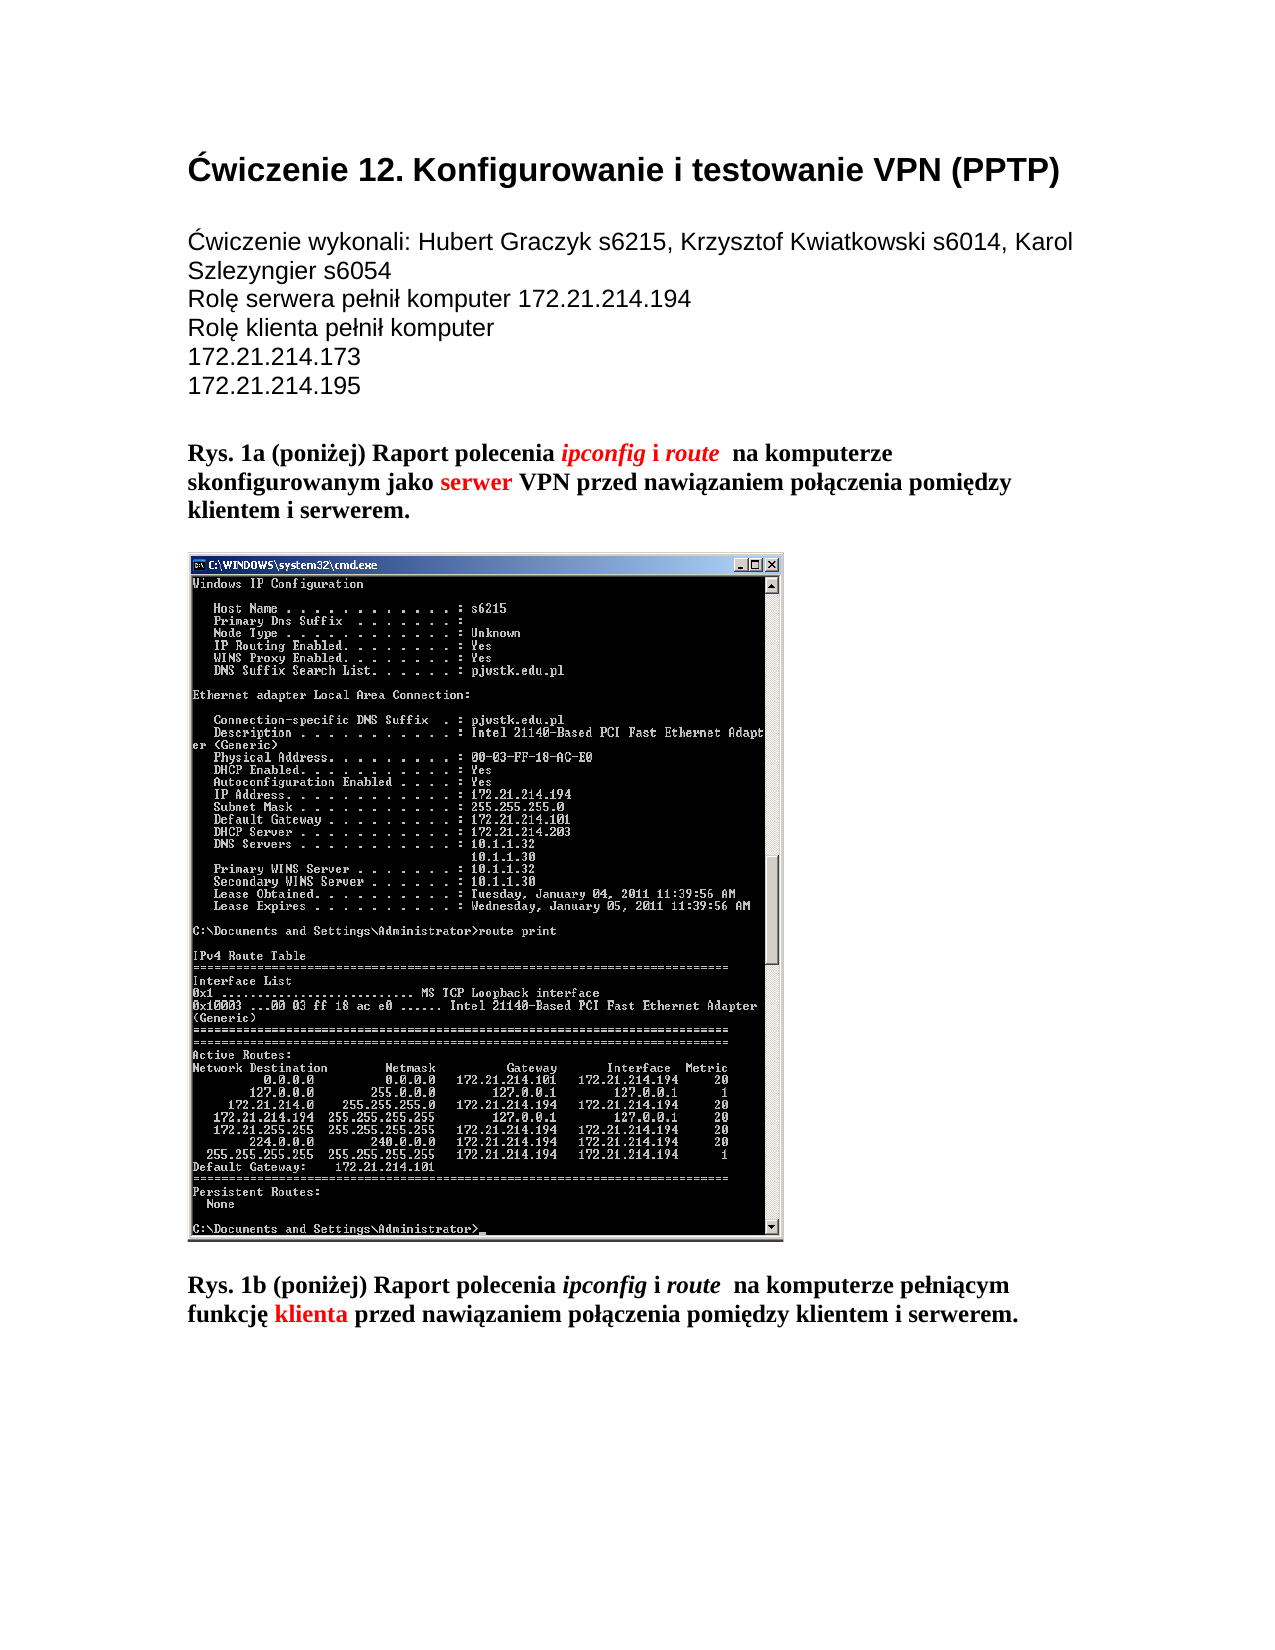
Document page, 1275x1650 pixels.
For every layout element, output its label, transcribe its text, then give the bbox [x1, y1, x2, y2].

picture [187, 552, 784, 1242]
text Rolę serwera pełnił komputer 172.21.214.194 [187, 284, 1087, 313]
text Ćwiczenie 12. Konfigurowanie i testowanie VPN (PPTP) [187, 150, 1087, 188]
text Rys. 1a (poniżej) Raport polecenia ipconfig i route na komputerze skonfigurowanym jako serwer VPN przed nawiązaniem połączenia pomiędzy klientem i serwerem. [187, 438, 1087, 524]
text Ćwiczenie wykonali: Hubert Graczyk s6215, Krzysztof Kwiatkowski s6014, Karol Szlezyngier s6054 [187, 227, 1087, 284]
text 172.21.214.173 [187, 342, 1087, 371]
text 172.21.214.195 [187, 371, 1087, 399]
text Rolę klienta pełnił komputer [187, 313, 1087, 342]
text Rys. 1b (poniżej) Raport polecenia ipconfig i route na komputerze pełniącym funkcję klienta przed nawiązaniem połączenia pomiędzy klientem i serwerem. [187, 1270, 1087, 1328]
